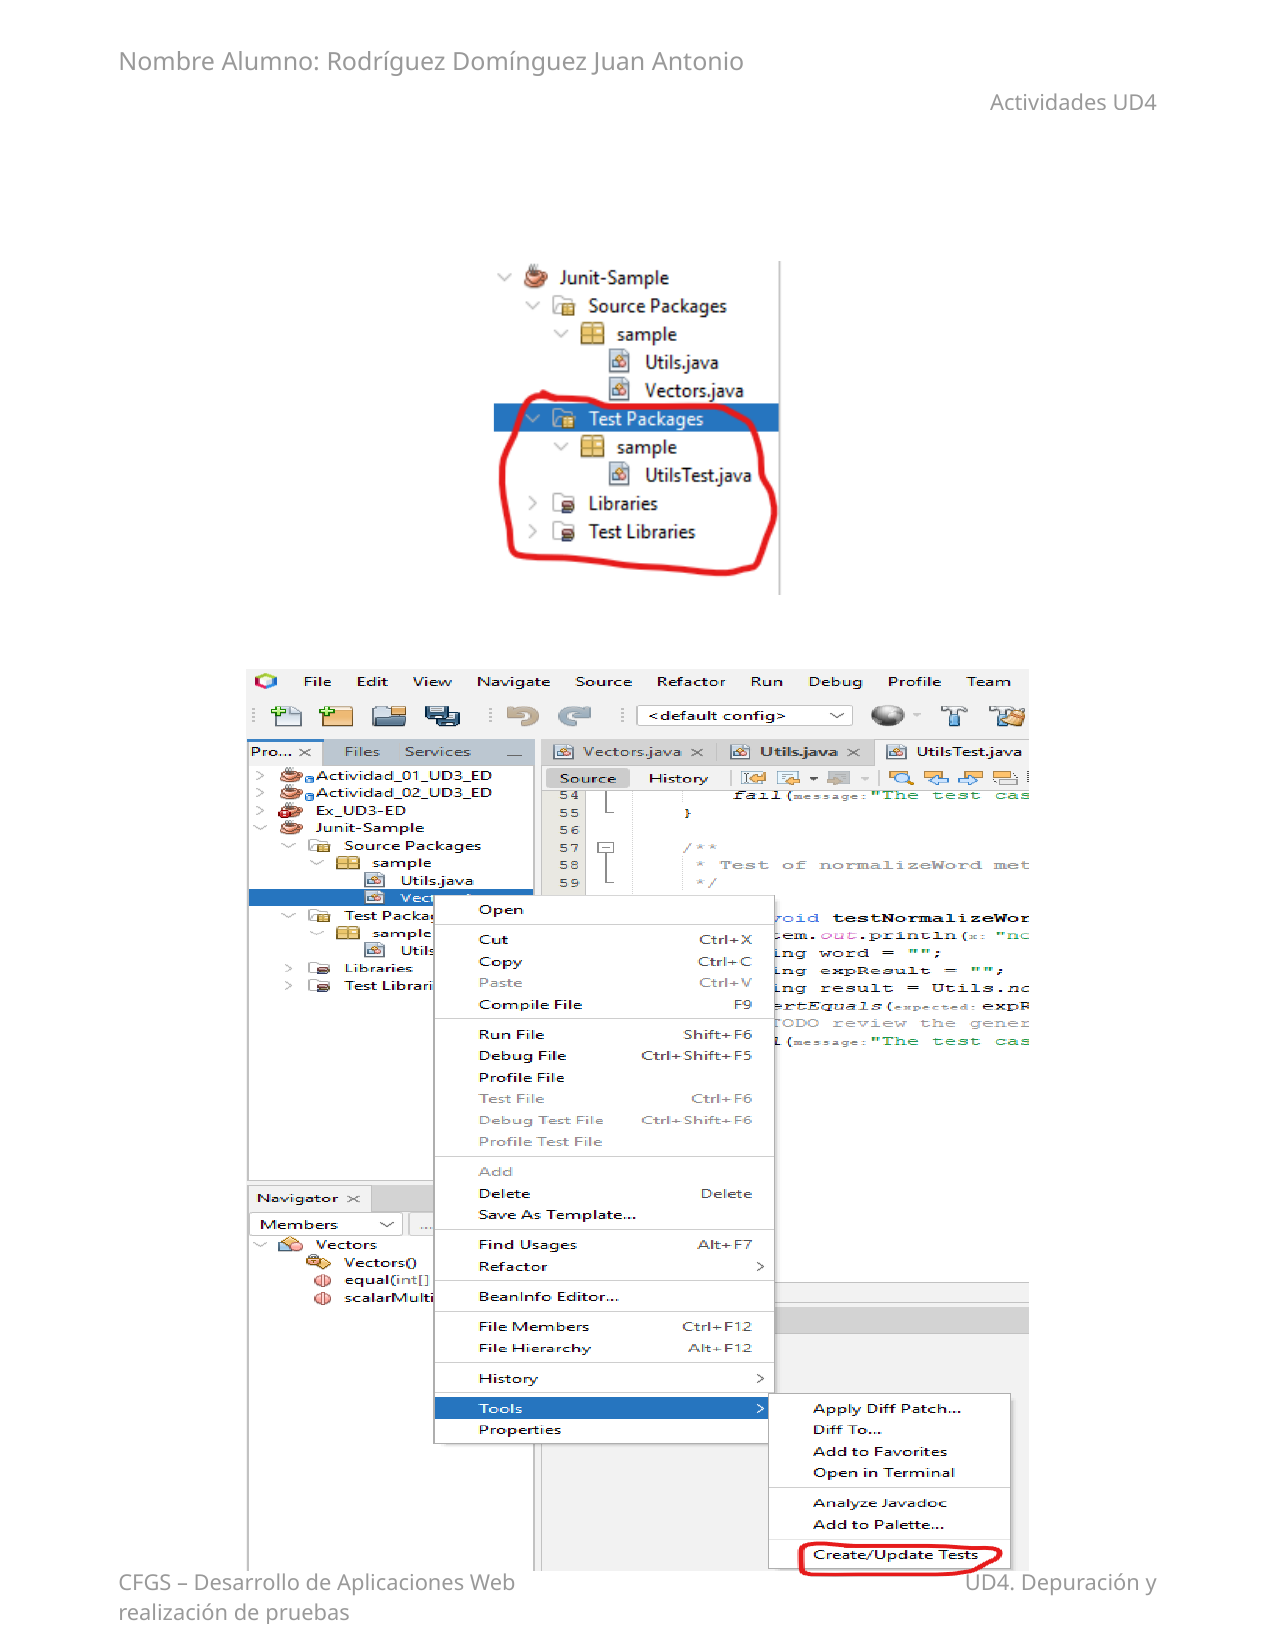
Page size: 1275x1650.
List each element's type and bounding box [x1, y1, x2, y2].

picture [246, 669, 1029, 1577]
picture [493, 261, 782, 595]
